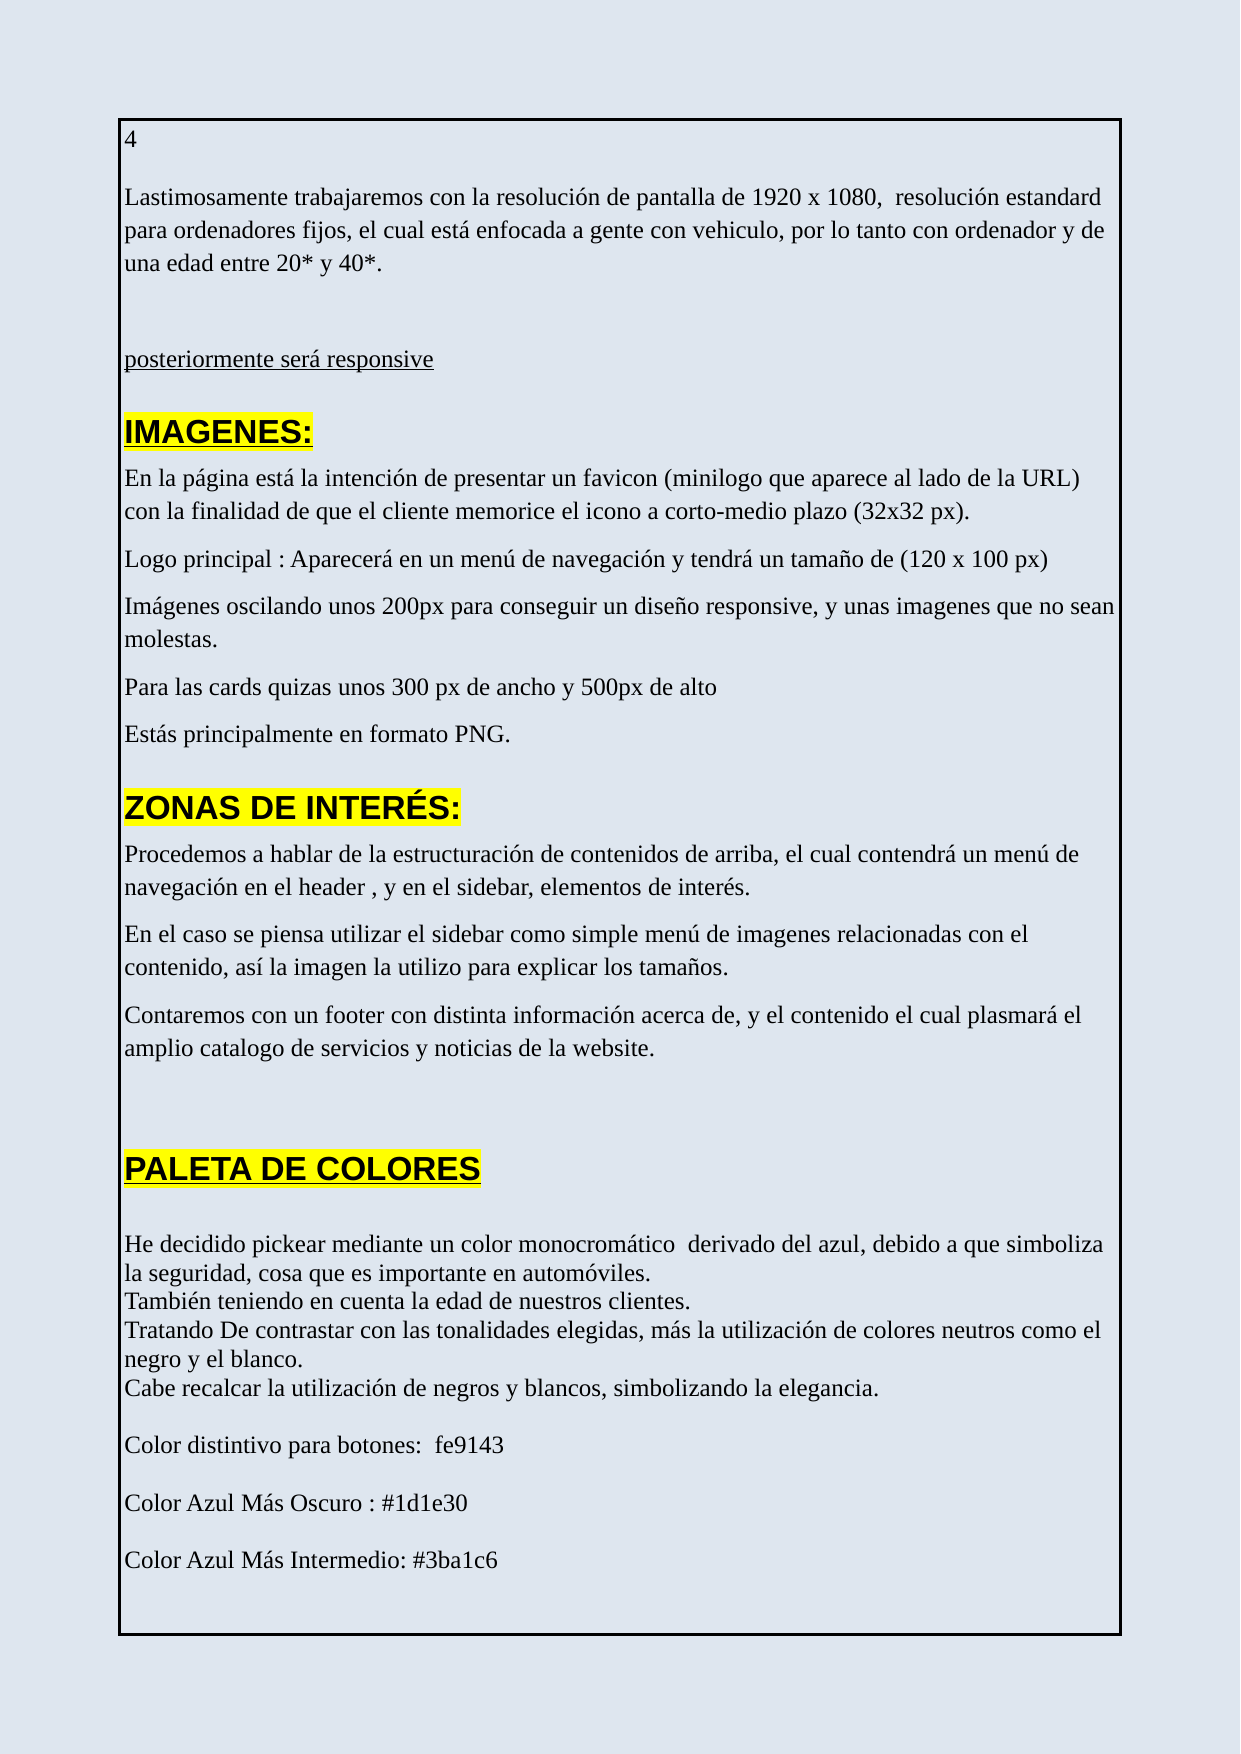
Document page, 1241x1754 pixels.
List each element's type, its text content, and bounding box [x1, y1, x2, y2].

text Imágenes oscilando unos 200px para conseguir un diseño responsive, y unas imagenes que no sean molestas. [124, 591, 1116, 653]
text Contaremos con un footer con distinta información acerca de, y el contenido el cual plasmará el amplio catalogo de servicios y noticias de la website. [124, 1000, 1116, 1062]
text Color Azul Más Oscuro : #1d1e30 [124, 1488, 1116, 1516]
text Para las cards quizas unos 300 px de ancho y 500px de alto [124, 672, 1116, 701]
text Procedemos a hablar de la estructuración de contenidos de arriba, el cual contendrá un menú de navegación en el header , y en el sidebar, elementos de interés. [124, 839, 1116, 901]
text Cabe recalcar la utilización de negros y blancos, simbolizando la elegancia. [124, 1373, 1116, 1401]
text También teniendo en cuenta la edad de nuestros clientes. [124, 1286, 1116, 1315]
text Estás principalmente en formato PNG. [124, 719, 1116, 748]
subtitle PALETA DE COLORES [124, 1149, 1116, 1188]
text En la página está la intención de presentar un favicon (minilogo que aparece al lado de la URL) con la finalidad de que el cliente memorice el icono a corto-medio plazo (32x32 px). [124, 463, 1116, 525]
subtitle ZONAS DE INTERÉS: [124, 788, 1116, 826]
subtitle IMAGENES: [124, 412, 1116, 451]
text He decidido pickear mediante un color monocromático derivado del azul, debido a que simboliza la seguridad, cosa que es importante en automóviles. [124, 1229, 1116, 1286]
text Logo principal : Aparecerá en un menú de navegación y tendrá un tamaño de (120 x 100 px) [124, 544, 1116, 572]
text En el caso se piensa utilizar el sidebar como simple menú de imagenes relacionadas con el contenido, así la imagen la utilizo para explicar los tamaños. [124, 919, 1116, 981]
text Tratando De contrastar con las tonalidades elegidas, más la utilización de colores neutros como el negro y el blanco. [124, 1315, 1116, 1373]
text posteriormente será responsive [124, 344, 1116, 372]
text Lastimosamente trabajaremos con la resolución de pantalla de 1920 x 1080, resolución estandard para ordenadores fijos, el cual está enfocada a gente con vehiculo, por lo tanto con ordenador y de una edad entre 20* y 40*. [124, 182, 1116, 277]
text Color Azul Más Intermedio: #3ba1c6 [124, 1545, 1116, 1574]
text Color distintivo para botones: fe9143 [124, 1430, 1116, 1459]
